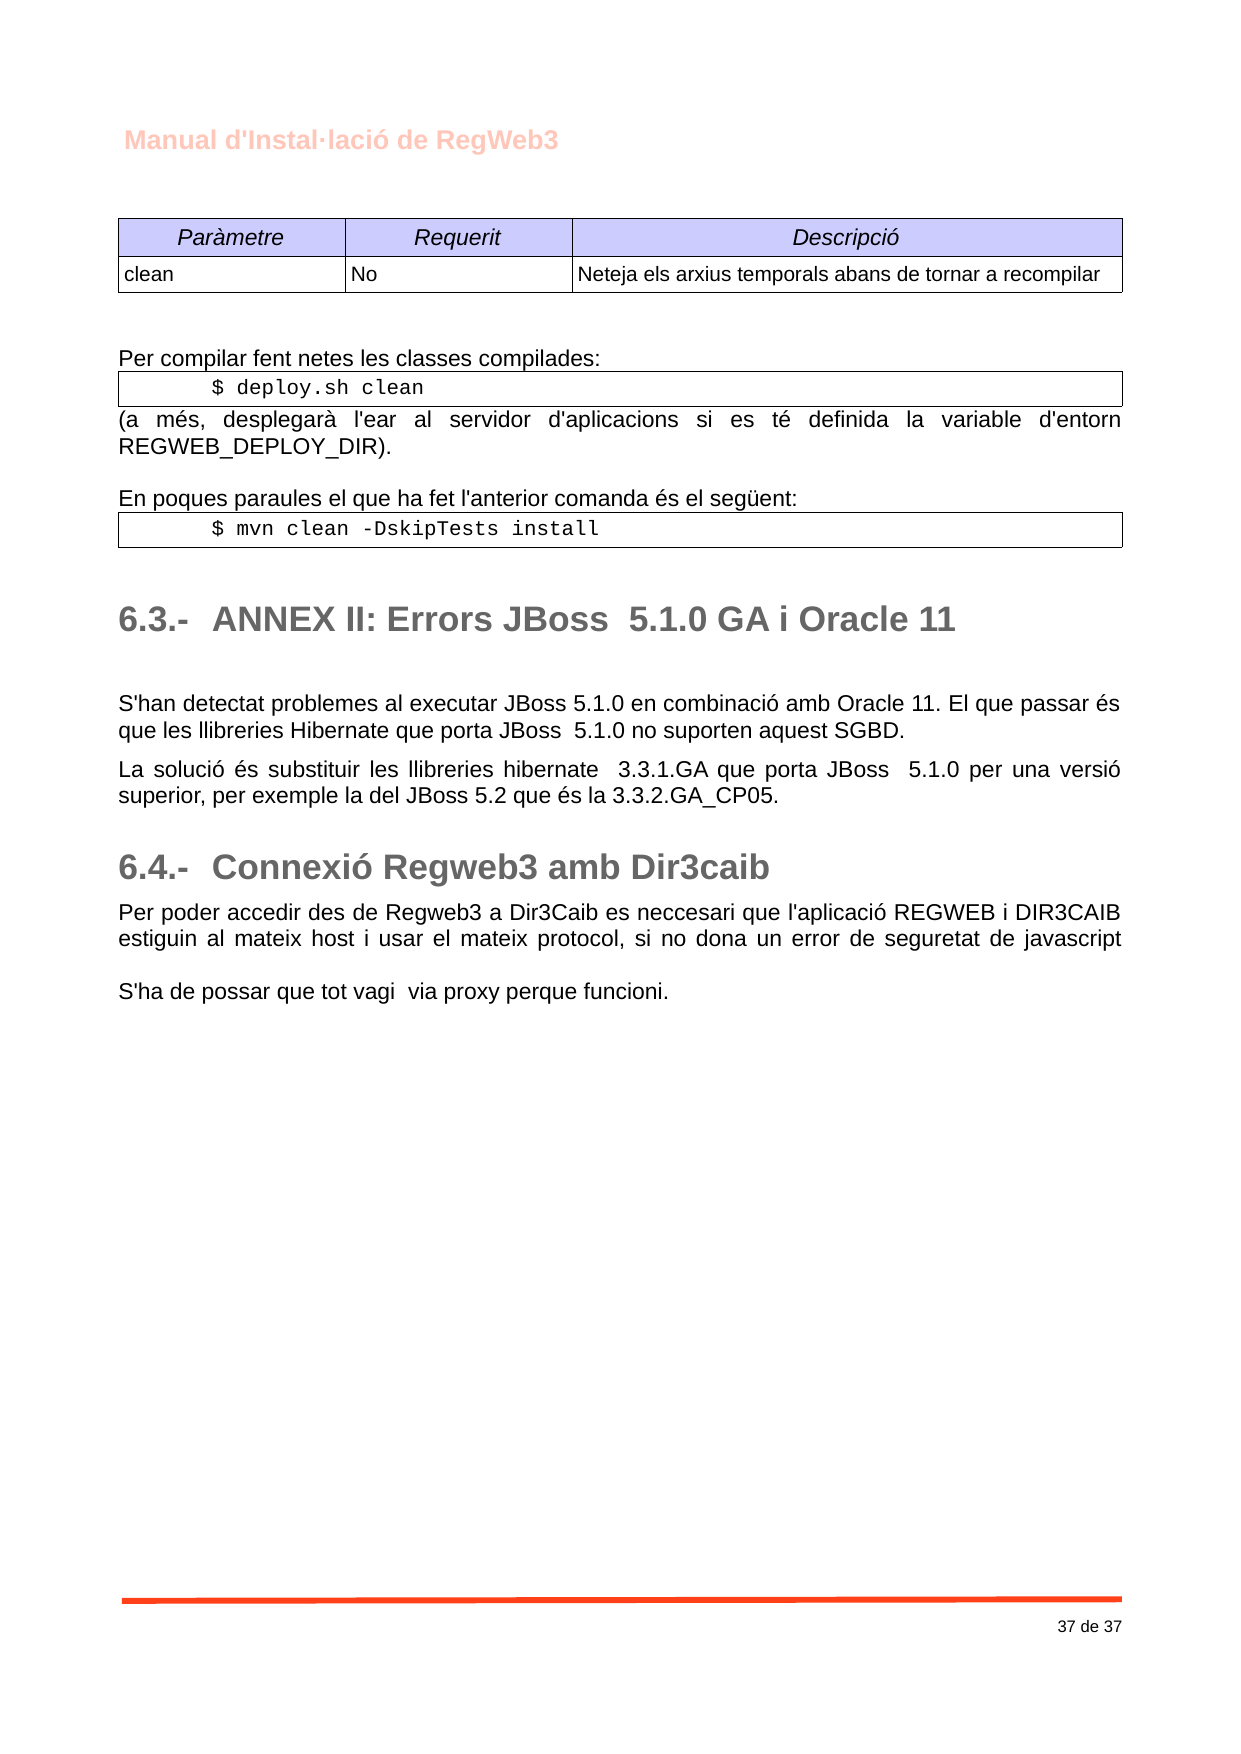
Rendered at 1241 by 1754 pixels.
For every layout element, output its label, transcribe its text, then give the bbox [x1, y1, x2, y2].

table_header $ mvn clean -DskipTests install [119, 513, 1122, 547]
subtitle ANNEX II: Errors JBoss 5.1.0 GA i Oracle 11 [118, 598, 1122, 639]
table_header Descripció [573, 219, 1122, 256]
text S'han detectat problemes al executar JBoss 5.1.0 en combinació amb Oracle 11. El que passar és que les llibreries Hibernate que porta JBoss 5.1.0 no suporten aquest SGBD. [118, 690, 1122, 743]
subtitle Connexió Regweb3 amb Dir3caib [118, 846, 1122, 887]
table_header Paràmetre [119, 219, 345, 256]
text La solució és substituir les llibreries hibernate 3.3.1.GA que porta JBoss 5.1.0 per una versió superior, per exemple la del JBoss 5.2 que és la 3.3.2.GA_CP05. [118, 756, 1122, 808]
text Per compilar fent netes les classes compilades: [118, 344, 1122, 371]
table_cell No [346, 257, 572, 292]
table_header $ deploy.sh clean [119, 372, 1122, 406]
text Per poder accedir des de Regweb3 a Dir3Caib es neccesari que l'aplicació REGWEB i DIR3CAIB estiguin al mateix host i usar el mateix protocol, si no dona un error de seguretat de javascript S'ha de possar que tot vagi via proxy perque funcioni. [118, 899, 1122, 1004]
table_header Requerit [346, 219, 572, 256]
table_cell clean [119, 257, 345, 292]
table_cell Neteja els arxius temporals abans de tornar a recompilar [573, 257, 1122, 292]
text (a més, desplegarà l'ear al servidor d'aplicacions si es té definida la variable d'entorn REGWEB_DEPLOY_DIR). [118, 407, 1122, 459]
text En poques paraules el que ha fet l'anterior comanda és el següent: [118, 485, 1122, 512]
